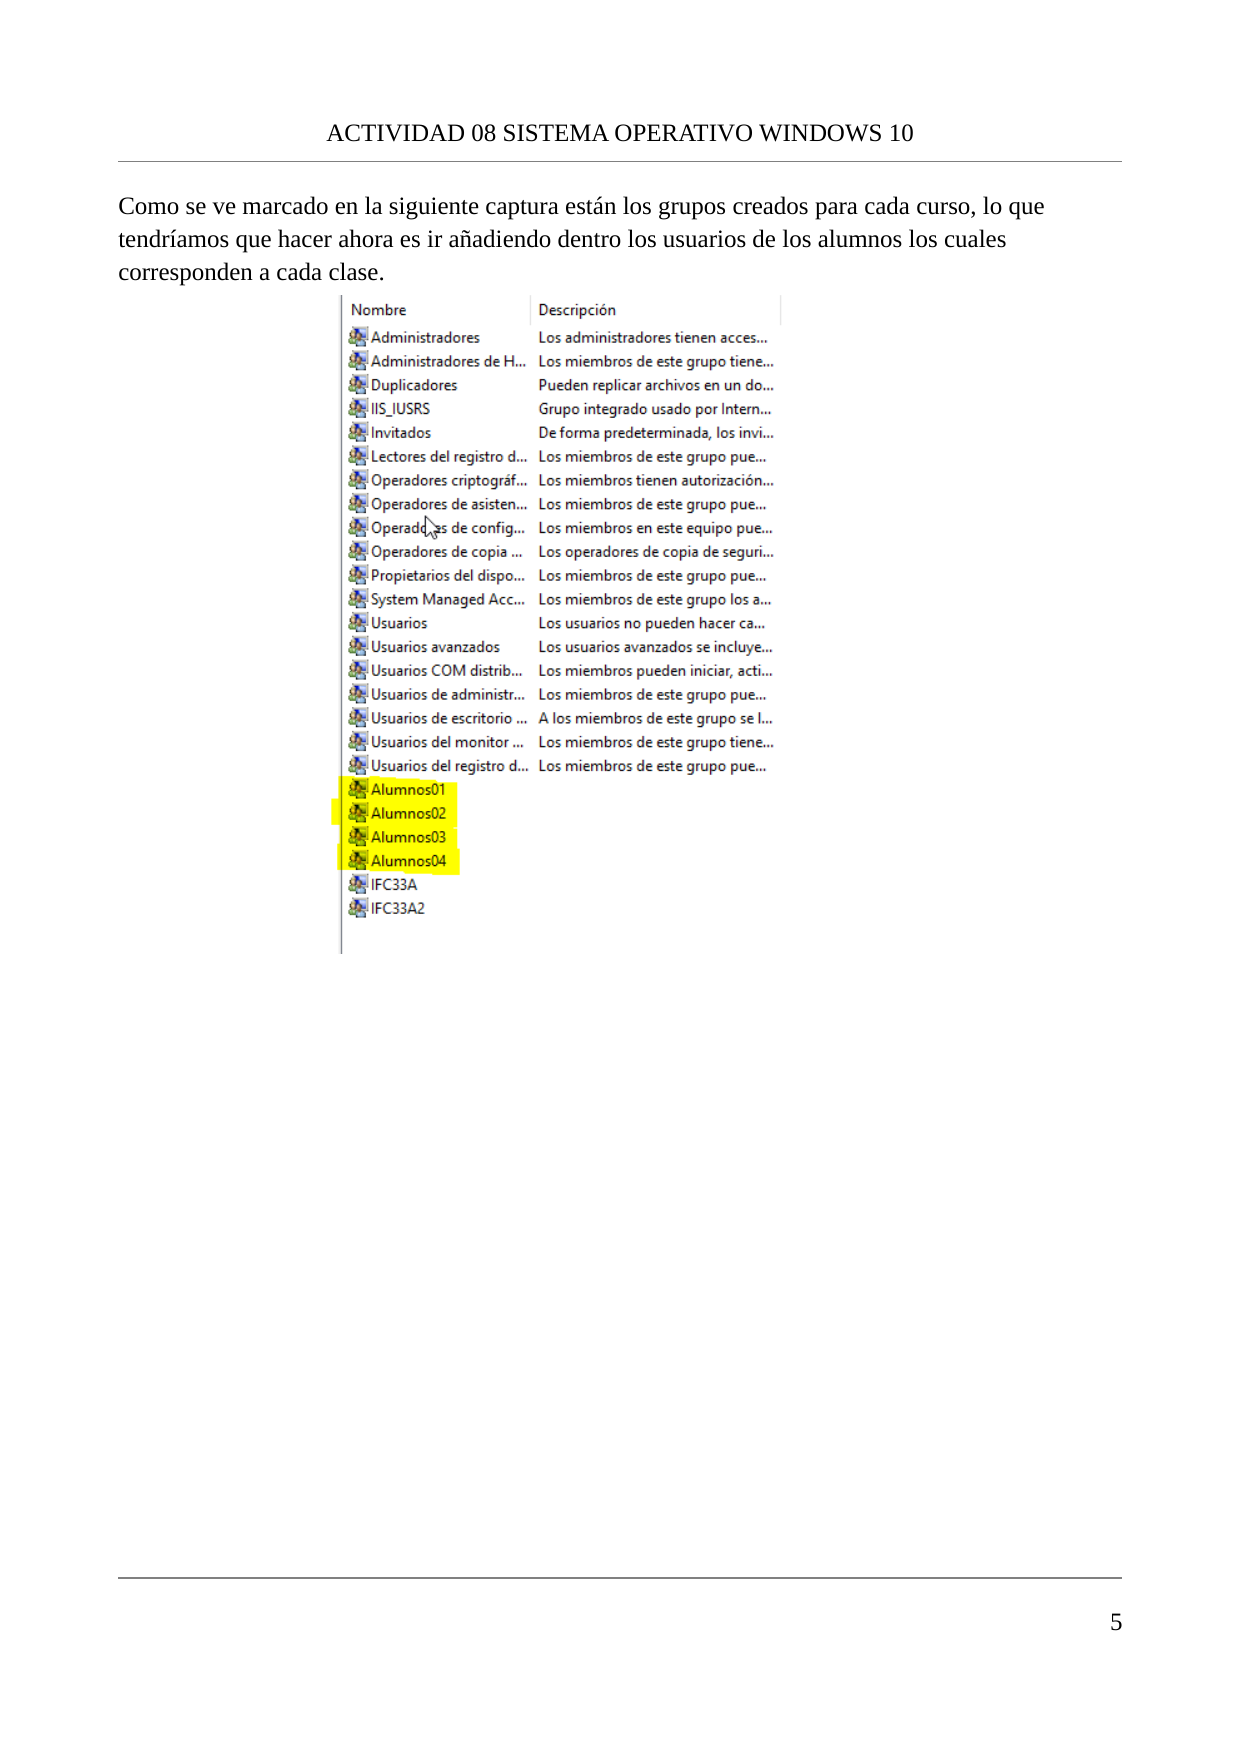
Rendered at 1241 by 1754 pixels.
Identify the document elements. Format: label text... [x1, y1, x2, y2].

text Como se ve marcado en la siguiente captura están los grupos creados para cada curso, lo que tendríamos que hacer ahora es ir añadiendo dentro los usuarios de los alumnos los cuales corresponden a cada clase. [118, 191, 1122, 286]
picture [331, 295, 924, 954]
